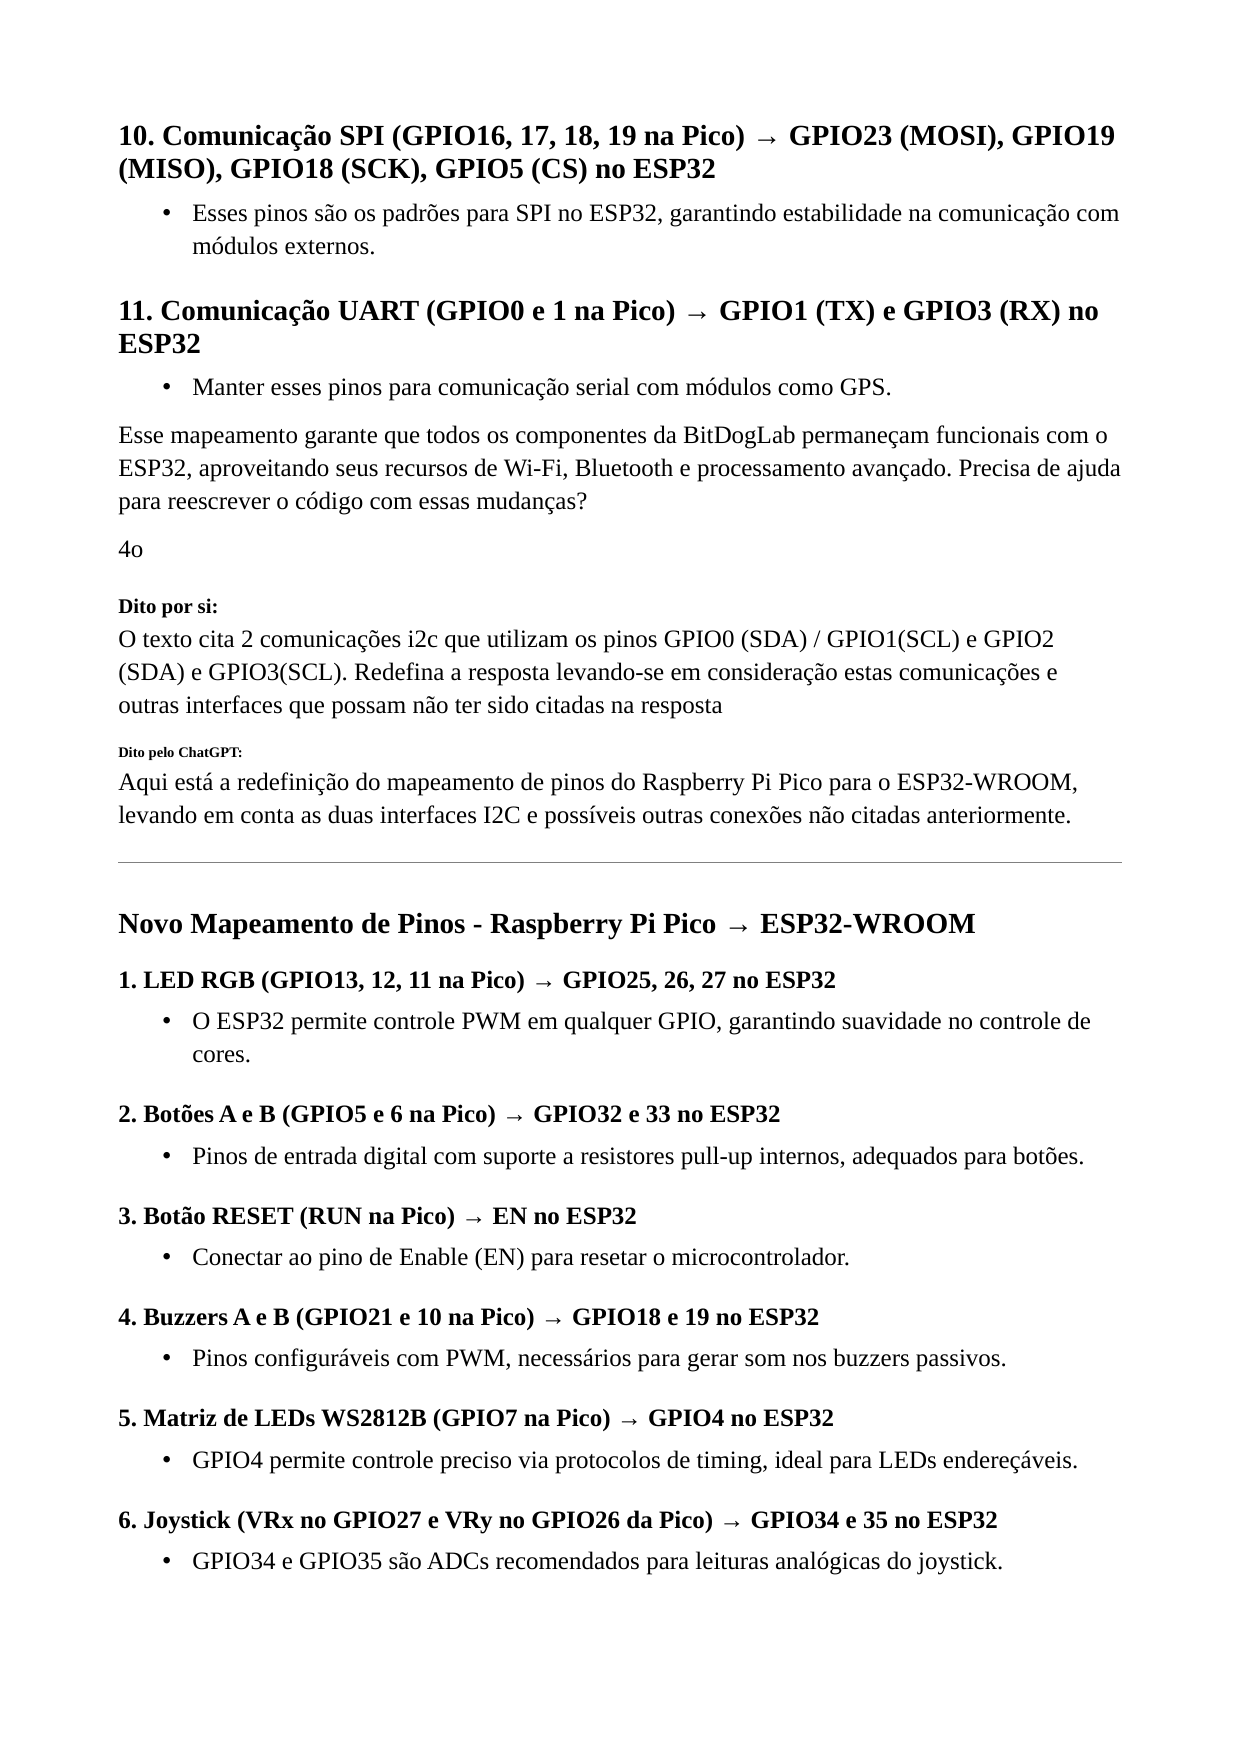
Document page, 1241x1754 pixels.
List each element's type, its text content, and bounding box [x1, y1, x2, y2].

subtitle 1. LED RGB (GPIO13, 12, 11 na Pico) → GPIO25, 26, 27 no ESP32 [118, 965, 1122, 994]
subtitle Novo Mapeamento de Pinos - Raspberry Pi Pico → ESP32-WROOM [118, 907, 1122, 940]
text Aqui está a redefinição do mapeamento de pinos do Raspberry Pi Pico para o ESP32-WROOM, levando em conta as duas interfaces I2C e possíveis outras conexões não citadas anteriormente. [118, 767, 1122, 829]
subtitle 2. Botões A e B (GPIO5 e 6 na Pico) → GPIO32 e 33 no ESP32 [118, 1099, 1122, 1128]
text 4o [118, 534, 1122, 562]
subtitle 11. Comunicação UART (GPIO0 e 1 na Pico) → GPIO1 (TX) e GPIO3 (RX) no ESP32 [118, 293, 1122, 360]
subtitle 3. Botão RESET (RUN na Pico) → EN no ESP32 [118, 1201, 1122, 1229]
list Conectar ao pino de Enable (EN) para resetar o microcontrolador. [162, 1242, 1122, 1271]
list GPIO34 e GPIO35 são ADCs recomendados para leituras analógicas do joystick. [162, 1546, 1122, 1575]
text Esse mapeamento garante que todos os componentes da BitDogLab permaneçam funcionais com o ESP32, aproveitando seus recursos de Wi-Fi, Bluetooth e processamento avançado. Precisa de ajuda para reescrever o código com essas mudanças? [118, 420, 1122, 515]
subtitle 10. Comunicação SPI (GPIO16, 17, 18, 19 na Pico) → GPIO23 (MOSI), GPIO19 (MISO), GPIO18 (SCK), GPIO5 (CS) no ESP32 [118, 118, 1122, 185]
subtitle 5. Matriz de LEDs WS2812B (GPIO7 na Pico) → GPIO4 no ESP32 [118, 1403, 1122, 1432]
list Esses pinos são os padrões para SPI no ESP32, garantindo estabilidade na comunicação com módulos externos. [162, 198, 1122, 259]
list Pinos de entrada digital com suporte a resistores pull-up internos, adequados para botões. [162, 1141, 1122, 1169]
subtitle Dito por si: [118, 594, 1122, 618]
subtitle 4. Buzzers A e B (GPIO21 e 10 na Pico) → GPIO18 e 19 no ESP32 [118, 1302, 1122, 1331]
list O ESP32 permite controle PWM em qualquer GPIO, garantindo suavidade no controle de cores. [162, 1006, 1122, 1068]
list Manter esses pinos para comunicação serial com módulos como GPS. [162, 372, 1122, 401]
list GPIO4 permite controle preciso via protocolos de timing, ideal para LEDs endereçáveis. [162, 1445, 1122, 1473]
subtitle Dito pelo ChatGPT: [118, 744, 1122, 761]
list Pinos configuráveis com PWM, necessários para gerar som nos buzzers passivos. [162, 1343, 1122, 1372]
text O texto cita 2 comunicações i2c que utilizam os pinos GPIO0 (SDA) / GPIO1(SCL) e GPIO2 (SDA) e GPIO3(SCL). Redefina a resposta levando-se em consideração estas comunicações e outras interfaces que possam não ter sido citadas na resposta [118, 624, 1122, 719]
subtitle 6. Joystick (VRx no GPIO27 e VRy no GPIO26 da Pico) → GPIO34 e 35 no ESP32 [118, 1505, 1122, 1534]
